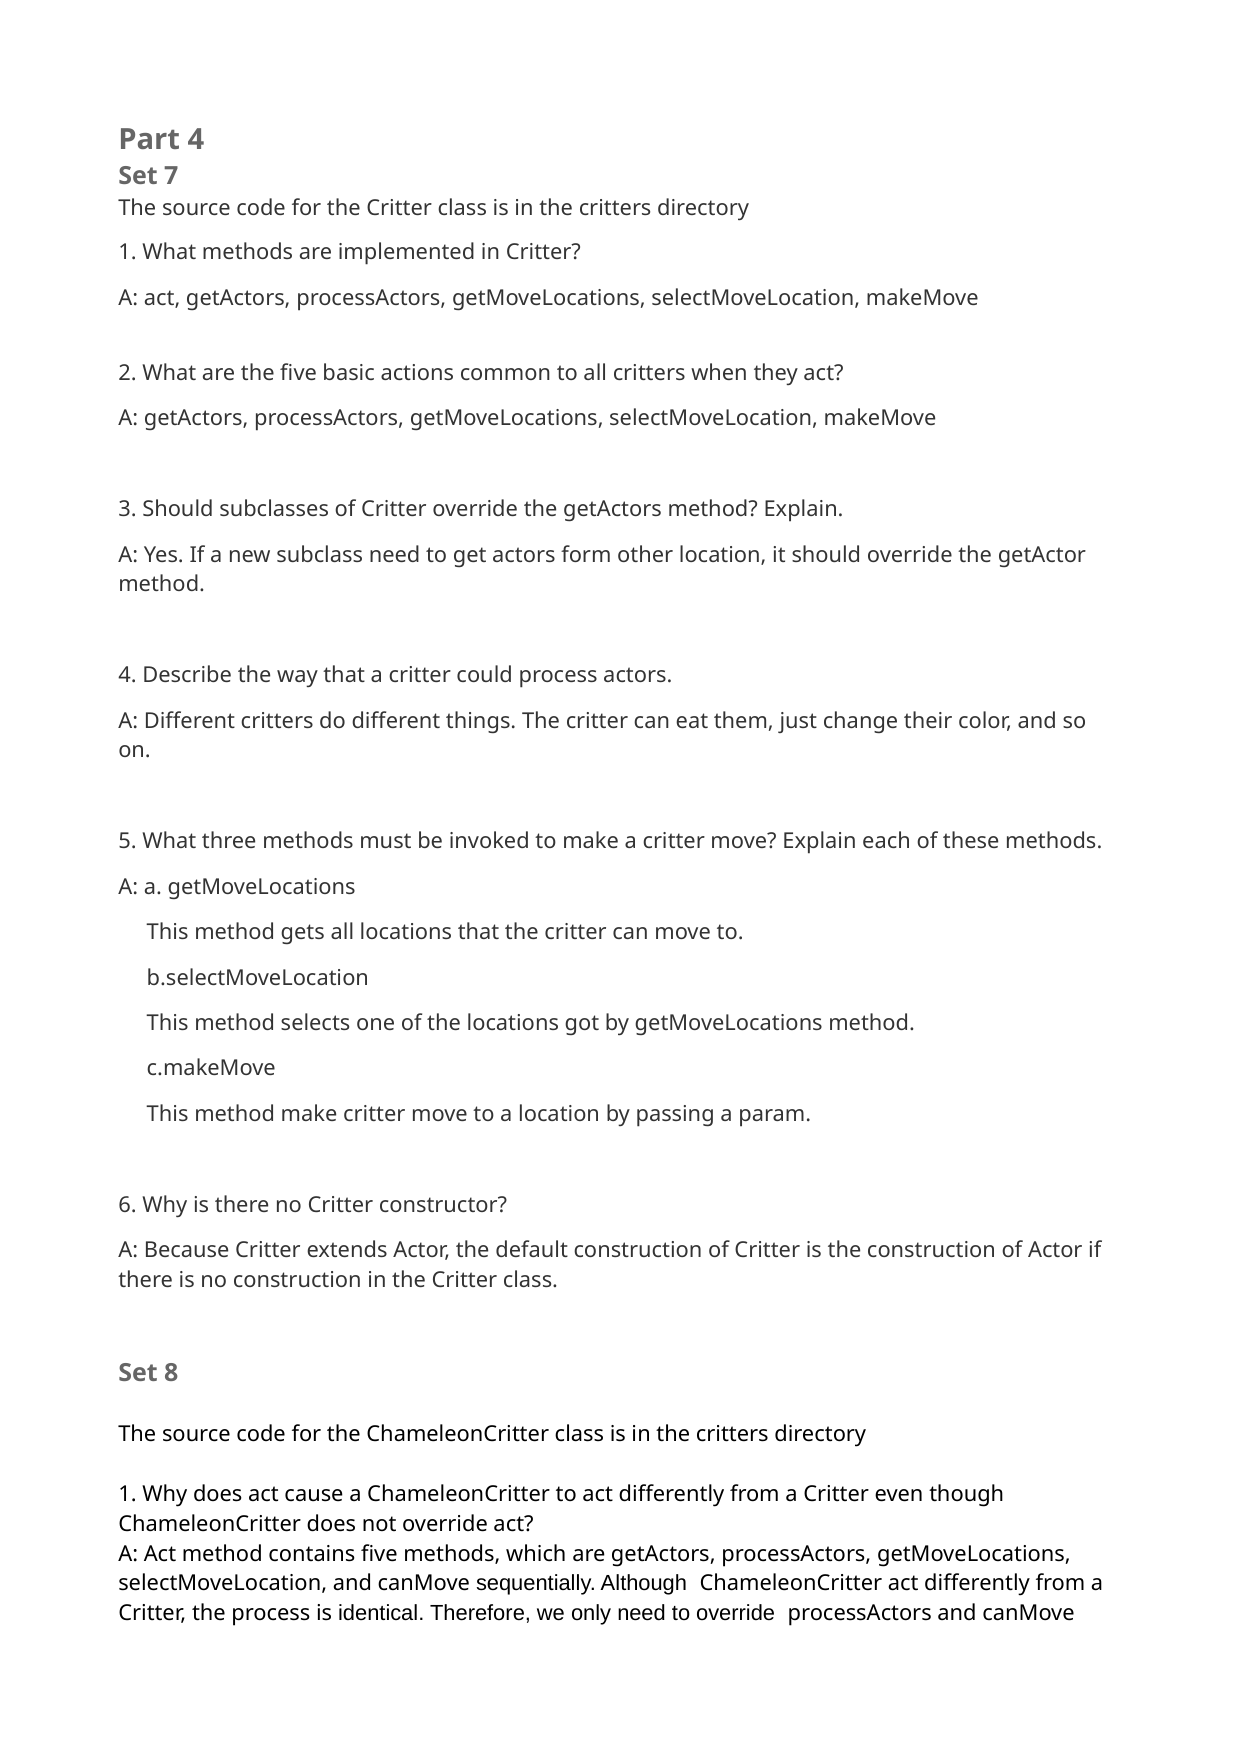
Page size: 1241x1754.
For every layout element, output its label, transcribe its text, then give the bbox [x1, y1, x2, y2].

text This method make critter move to a location by passing a param. [118, 1098, 1122, 1127]
text c.makeMove [118, 1052, 1122, 1082]
text A: Different critters do different things. The critter can eat them, just change their color, and so on. [118, 704, 1122, 764]
text The source code for the Critter class is in the critters directory [118, 192, 1122, 222]
text Set 7 [118, 158, 1122, 192]
text The source code for the ChameleonCritter class is in the critters directory 1. Why does act cause a ChameleonCritter to act differently from a Critter even though ChameleonCritter does not override act? [118, 1389, 1122, 1538]
text 5. What three methods must be invoked to make a critter move? Explain each of these methods. [118, 825, 1122, 855]
text b.selectMoveLocation [118, 961, 1122, 991]
text 6. Why is there no Critter constructor? [118, 1188, 1122, 1218]
text Part 4 [118, 118, 1122, 158]
text 2. What are the five basic actions common to all critters when they act? [118, 327, 1122, 387]
text A: Because Critter extends Actor, the default construction of Critter is the construction of Actor if there is no construction in the Critter class. [118, 1234, 1122, 1293]
text A: Act method contains five methods, which are getActors, processActors, getMoveLocations, selectMoveLocation, and canMove sequentially. Although ChameleonCritter act differently from a Critter, the process is identical. Therefore, we only need to override processActors and canMove [118, 1538, 1122, 1627]
text This method gets all locations that the critter can move to. [118, 916, 1122, 946]
text A: act, getActors, processActors, getMoveLocations, selectMoveLocation, makeMove [118, 282, 1122, 311]
text Set 8 [118, 1354, 1122, 1389]
text A: Yes. If a new subclass need to get actors form other location, it should override the getActor method. [118, 538, 1122, 598]
text 4. Describe the way that a critter could process actors. [118, 659, 1122, 689]
text 1. What methods are implemented in Critter? [118, 236, 1122, 266]
text 3. Should subclasses of Critter override the getActors method? Explain. [118, 493, 1122, 523]
text A: a. getMoveLocations [118, 871, 1122, 900]
text A: getActors, processActors, getMoveLocations, selectMoveLocation, makeMove [118, 402, 1122, 432]
text This method selects one of the locations got by getMoveLocations method. [118, 1007, 1122, 1037]
